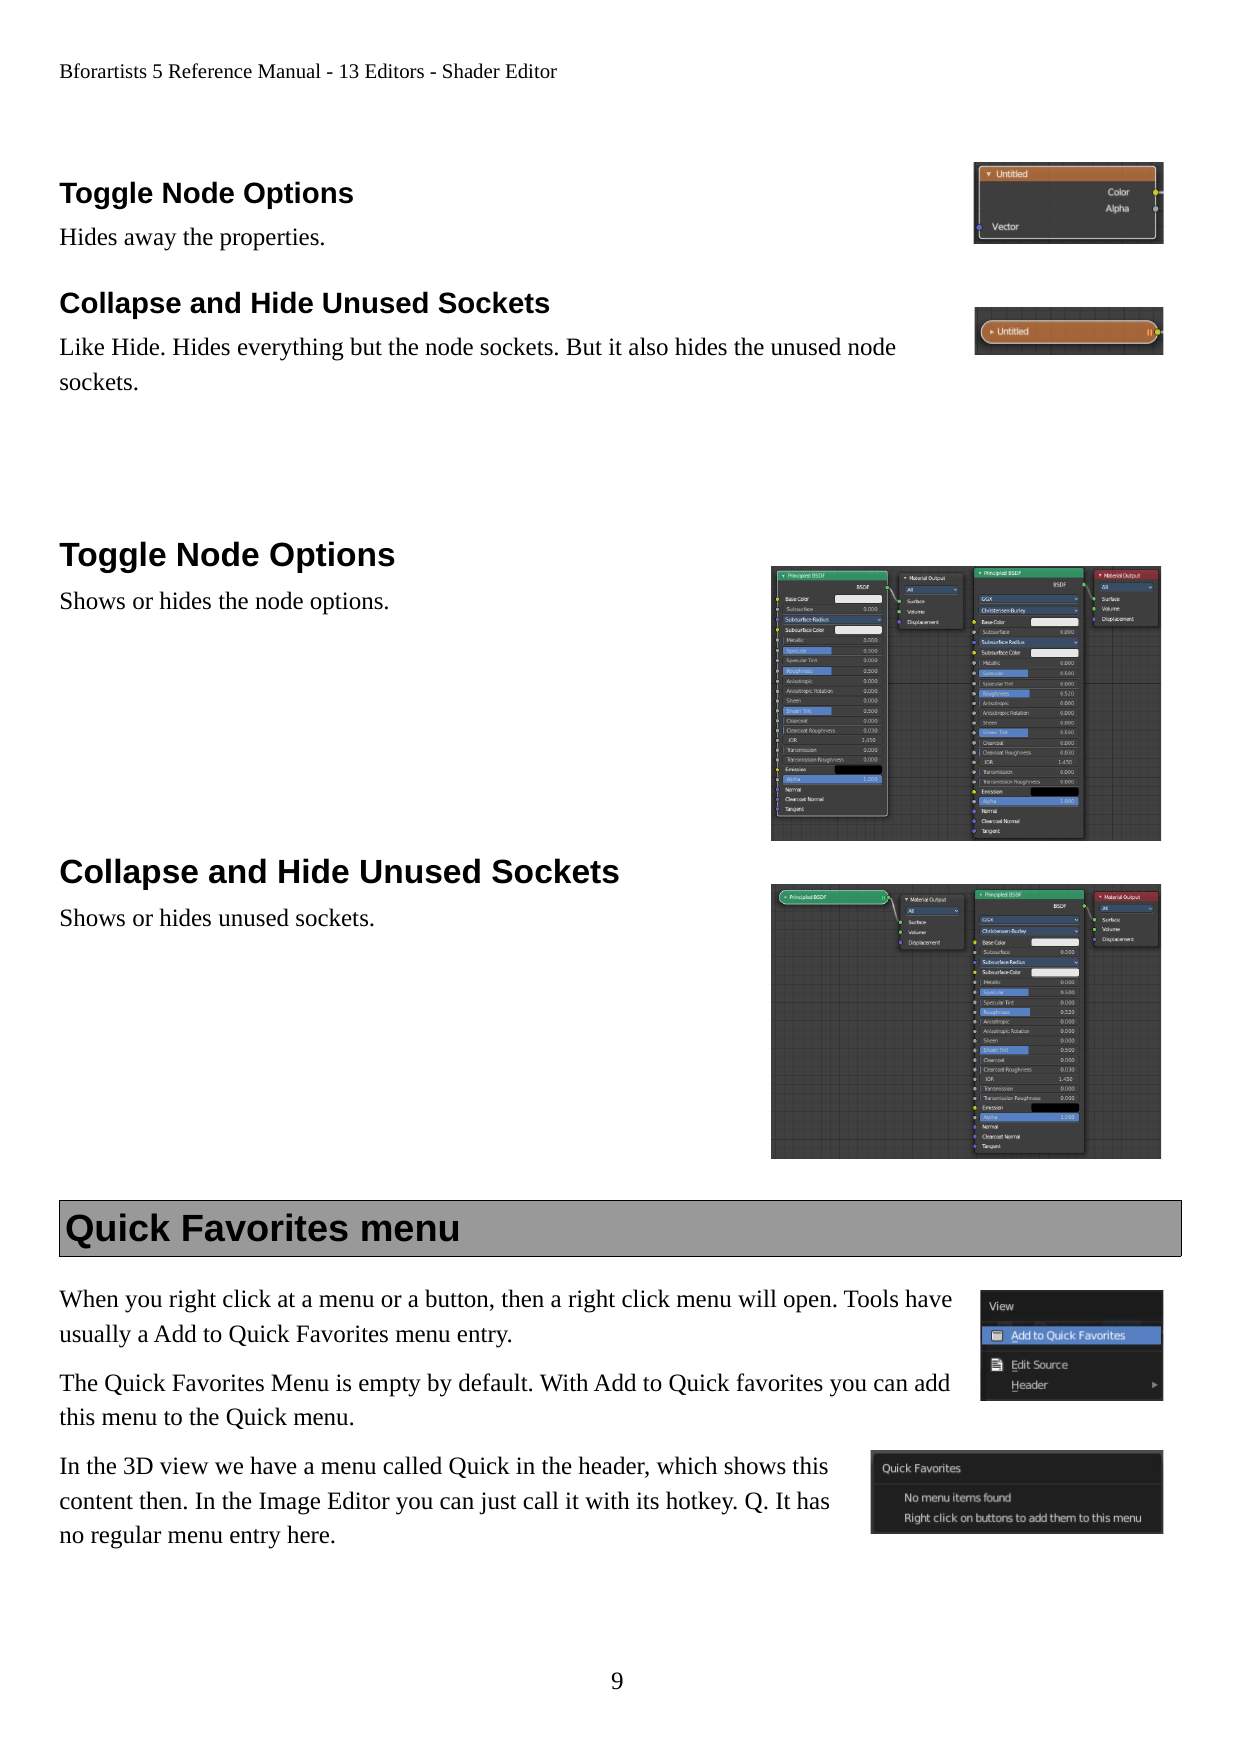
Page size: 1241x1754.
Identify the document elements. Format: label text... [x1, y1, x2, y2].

subtitle Collapse and Hide Unused Sockets [59, 852, 1181, 891]
subtitle Toggle Node Options [59, 176, 973, 210]
text Shows or hides the node options. [59, 586, 771, 615]
table_header Quick Favorites menu [60, 1201, 1181, 1256]
text The Quick Favorites Menu is empty by default. With Add to Quick favorites you can add this menu to the Quick menu. [59, 1368, 1181, 1431]
picture [870, 1450, 1164, 1534]
subtitle Toggle Node Options [59, 535, 1181, 573]
picture [973, 162, 1164, 244]
text Like Hide. Hides everything but the node sockets. But it also hides the unused node sockets. [59, 332, 1181, 396]
text In the 3D view we have a menu called Quick in the header, which shows this content then. In the Image Editor you can just call it with its hotkey. Q. It has no regular menu entry here. [59, 1451, 1181, 1549]
subtitle Collapse and Hide Unused Sockets [59, 286, 1181, 320]
picture [771, 566, 1162, 841]
text Shows or hides unused sockets. [59, 903, 771, 932]
text Hides away the properties. [59, 222, 1181, 251]
picture [974, 307, 1164, 355]
picture [771, 884, 1162, 1159]
picture [980, 1290, 1164, 1401]
subtitle [1164, 176, 1181, 210]
text When you right click at a menu or a button, then a right click menu will open. Tools have usually a Add to Quick Favorites menu entry. [59, 1284, 1181, 1348]
